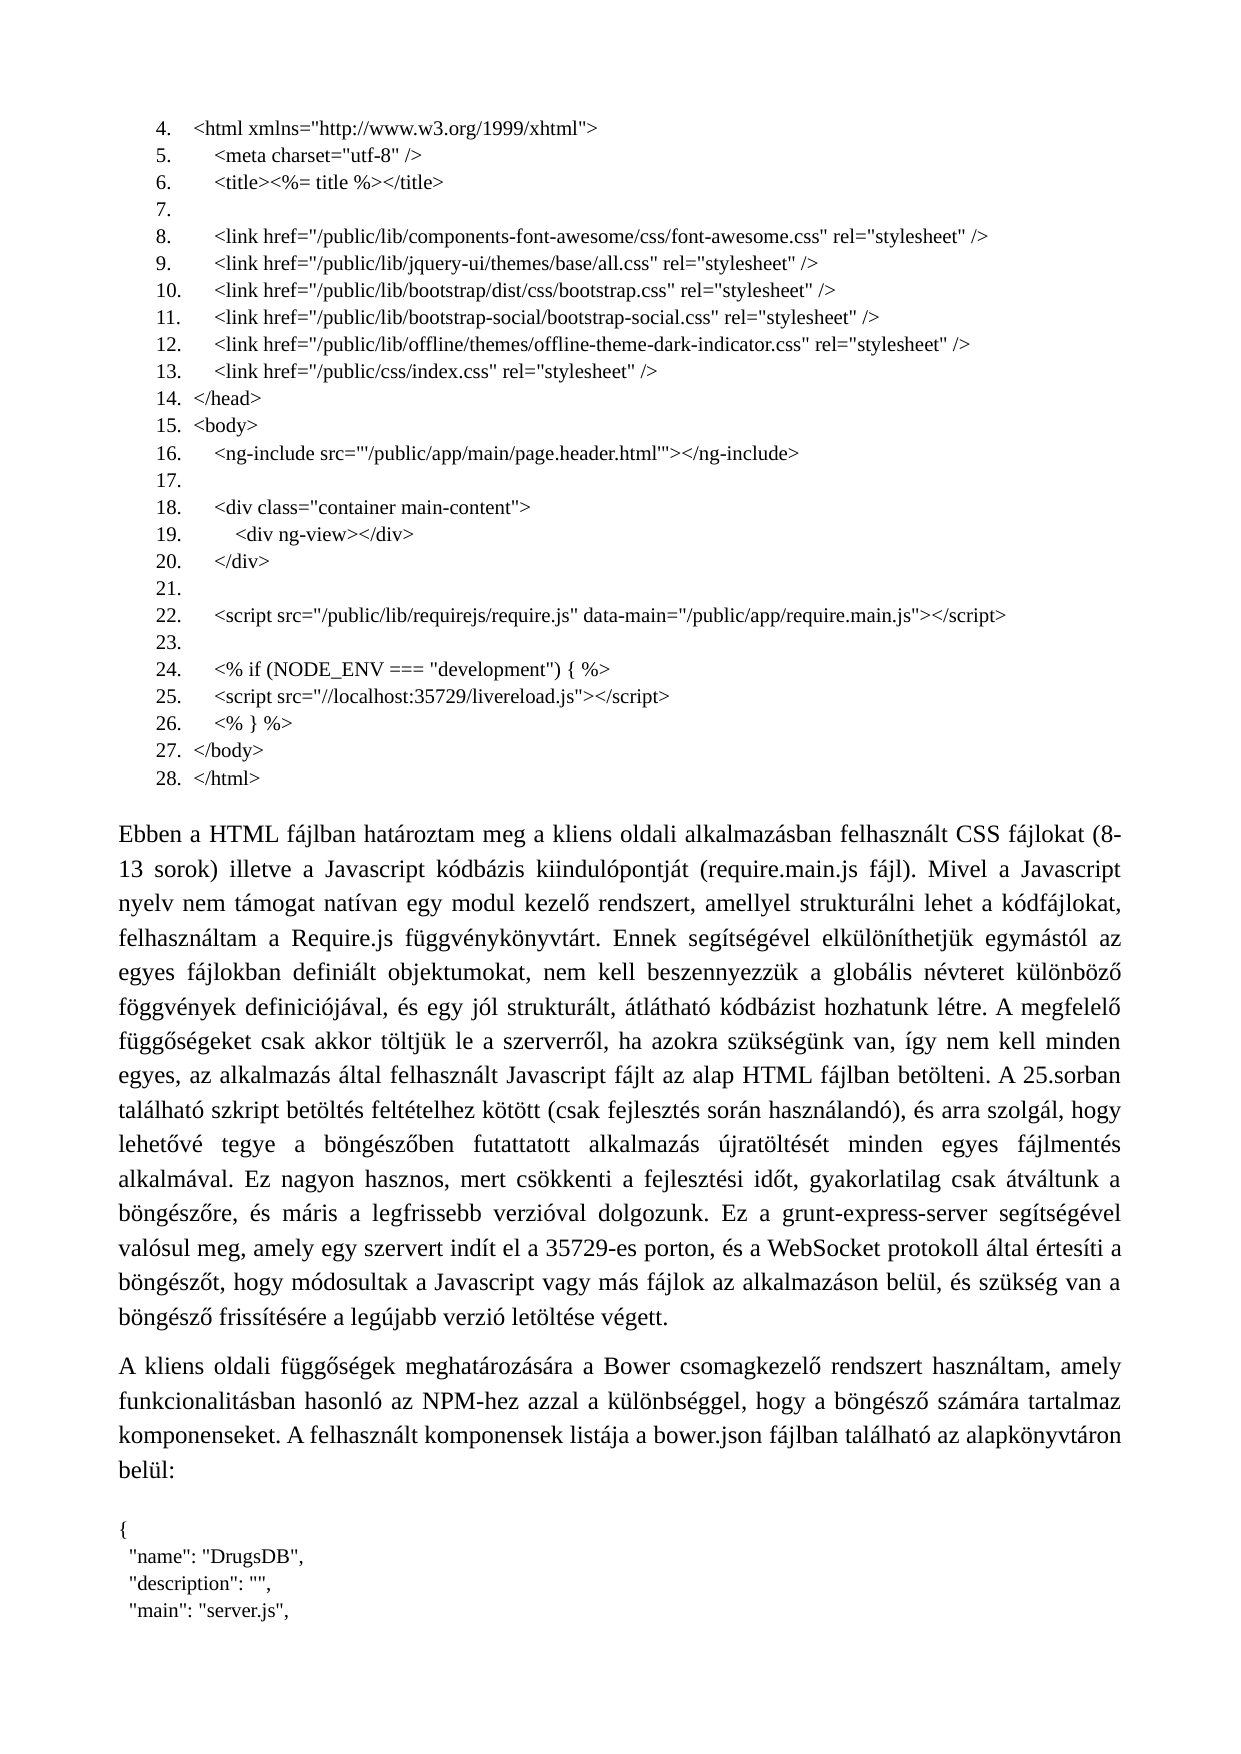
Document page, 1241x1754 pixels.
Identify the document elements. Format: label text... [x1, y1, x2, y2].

list <link href="/public/lib/offline/themes/offline-theme-dark-indicator.css" rel="stylesheet" /> [156, 335, 1122, 356]
list </div> [156, 551, 1122, 572]
text "description": "", [118, 1573, 1122, 1594]
list <% if (NODE_ENV === "development") { %> [156, 660, 1122, 681]
list </html> [156, 768, 1122, 789]
list <script src="/public/lib/requirejs/require.js" data-main="/public/app/require.main.js"></script> [156, 606, 1122, 627]
list <ng-include src="'/public/app/main/page.header.html'"></ng-include> [156, 443, 1122, 464]
list <div class="container main-content"> [156, 497, 1122, 518]
text "name": "DrugsDB", [118, 1546, 1122, 1567]
list <link href="/public/lib/jquery-ui/themes/base/all.css" rel="stylesheet" /> [156, 253, 1122, 274]
list <script src="//localhost:35729/livereload.js"></script> [156, 687, 1122, 708]
list <div ng-view></div> [156, 524, 1122, 545]
list <html xmlns="http://www.w3.org/1999/xhtml"> [156, 118, 1122, 139]
list <meta charset="utf-8" /> [156, 145, 1122, 166]
list <link href="/public/lib/bootstrap/dist/css/bootstrap.css" rel="stylesheet" /> [156, 281, 1122, 302]
list <title><%= title %></title> [156, 172, 1122, 193]
list <link href="/public/lib/bootstrap-social/bootstrap-social.css" rel="stylesheet" /> [156, 308, 1122, 329]
title Ebben a HTML fájlban határoztam meg a kliens oldali alkalmazásban felhasznált CSS fájlokat (8-13 sorok) illetve a Javascript kódbázis kiindulópontját (require.main.js fájl). Mivel a Javascript nyelv nem támogat natívan egy modul kezelő rendszert, amellyel strukturálni lehet a kódfájlokat, felhasználtam a Require.js függvénykönyvtárt. Ennek segítségével elkülöníthetjük egymástól az egyes fájlokban definiált objektumokat, nem kell beszennyezzük a globális névteret különböző föggvények definiciójával, és egy jól strukturált, átlátható kódbázist hozhatunk létre. A megfelelő függőségeket csak akkor töltjük le a szerverről, ha azokra szükségünk van, így nem kell minden egyes, az alkalmazás által felhasznált Javascript fájlt az alap HTML fájlban betölteni. A 25.sorban található szkript betöltés feltételhez kötött (csak fejlesztés során használandó), és arra szolgál, hogy lehetővé tegye a böngészőben futattatott alkalmazás újratöltését minden egyes fájlmentés alkalmával. Ez nagyon hasznos, mert csökkenti a fejlesztési időt, gyakorlatilag csak átváltunk a böngészőre, és máris a legfrissebb verzióval dolgozunk. Ez a grunt-express-server segítségével valósul meg, amely egy szervert indít el a 35729-es porton, és a WebSocket protokoll által értesíti a böngészőt, hogy módosultak a Javascript vagy más fájlok az alkalmazáson belül, és szükség van a böngésző frissítésére a legújabb verzió letöltése végett. [118, 819, 1122, 1331]
list <% } %> [156, 714, 1122, 735]
list </body> [156, 741, 1122, 762]
text "main": "server.js", [118, 1601, 1122, 1622]
list <link href="/public/css/index.css" rel="stylesheet" /> [156, 362, 1122, 383]
list <body> [156, 416, 1122, 437]
text { [118, 1519, 1122, 1540]
list </head> [156, 389, 1122, 410]
title A kliens oldali függőségek meghatározására a Bower csomagkezelő rendszert használtam, amely funkcionalitásban hasonló az NPM-hez azzal a különbséggel, hogy a böngésző számára tartalmaz komponenseket. A felhasznált komponensek listája a bower.json fájlban található az alapkönyvtáron belül: [118, 1351, 1122, 1483]
list <link href="/public/lib/components-font-awesome/css/font-awesome.css" rel="stylesheet" /> [156, 226, 1122, 247]
